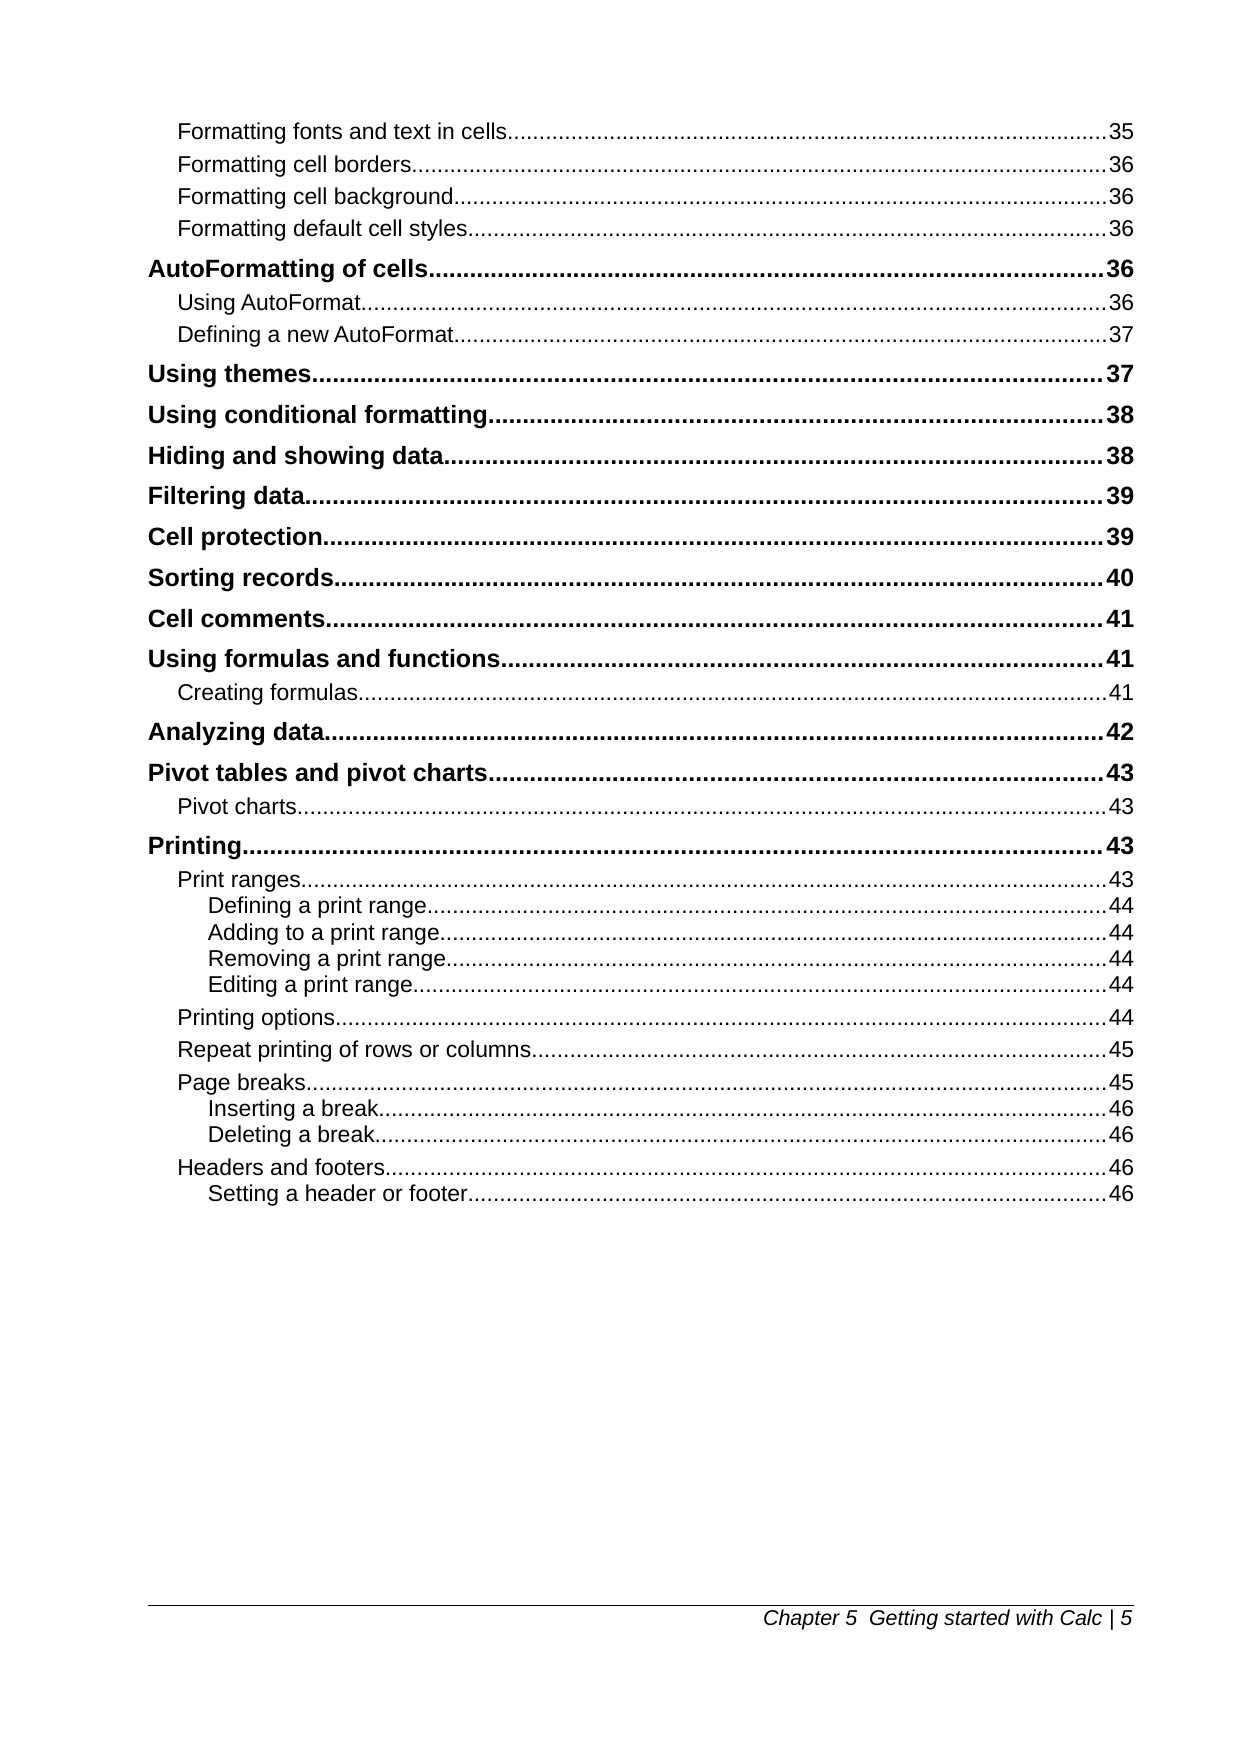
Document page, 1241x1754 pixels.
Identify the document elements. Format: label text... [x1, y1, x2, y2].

text Using conditional formatting 38 [148, 400, 1134, 429]
text Hiding and showing data 38 [148, 441, 1134, 469]
text Using formulas and functions 41 [148, 644, 1134, 673]
text Defining a new AutoFormat 37 [177, 321, 1134, 347]
text AutoFormatting of cells 36 [148, 254, 1134, 282]
text Formatting fonts and text in cells 35 [177, 118, 1134, 144]
text Cell comments 41 [148, 603, 1134, 632]
text Removing a print range 44 [208, 945, 1134, 971]
text Creating formulas 41 [177, 679, 1134, 705]
text Printing 43 [148, 831, 1134, 860]
text Defining a print range 44 [208, 892, 1134, 919]
text Pivot charts 43 [177, 793, 1134, 819]
text Formatting cell background 36 [177, 183, 1134, 209]
text Formatting default cell styles 36 [177, 215, 1134, 242]
text Using themes 37 [148, 359, 1134, 388]
text Using AutoFormat 36 [177, 288, 1134, 315]
text Sorting records 40 [148, 563, 1134, 592]
text Inserting a break 46 [208, 1095, 1134, 1121]
text Headers and footers 46 [177, 1154, 1134, 1180]
text Cell protection 39 [148, 522, 1134, 551]
text Setting a header or footer 46 [208, 1180, 1134, 1206]
text Adding to a print range 44 [208, 919, 1134, 945]
text Analyzing data 42 [148, 717, 1134, 746]
text Repeat printing of rows or columns 45 [177, 1036, 1134, 1063]
text Printing options 44 [177, 1004, 1134, 1030]
text Editing a print range 44 [208, 971, 1134, 998]
text Print ranges 43 [177, 866, 1134, 892]
text Pivot tables and pivot charts 43 [148, 758, 1134, 787]
text Deleting a break 46 [208, 1121, 1134, 1148]
text Formatting cell borders 36 [177, 151, 1134, 177]
text Filtering data 39 [148, 481, 1134, 510]
text Page breaks 45 [177, 1069, 1134, 1095]
